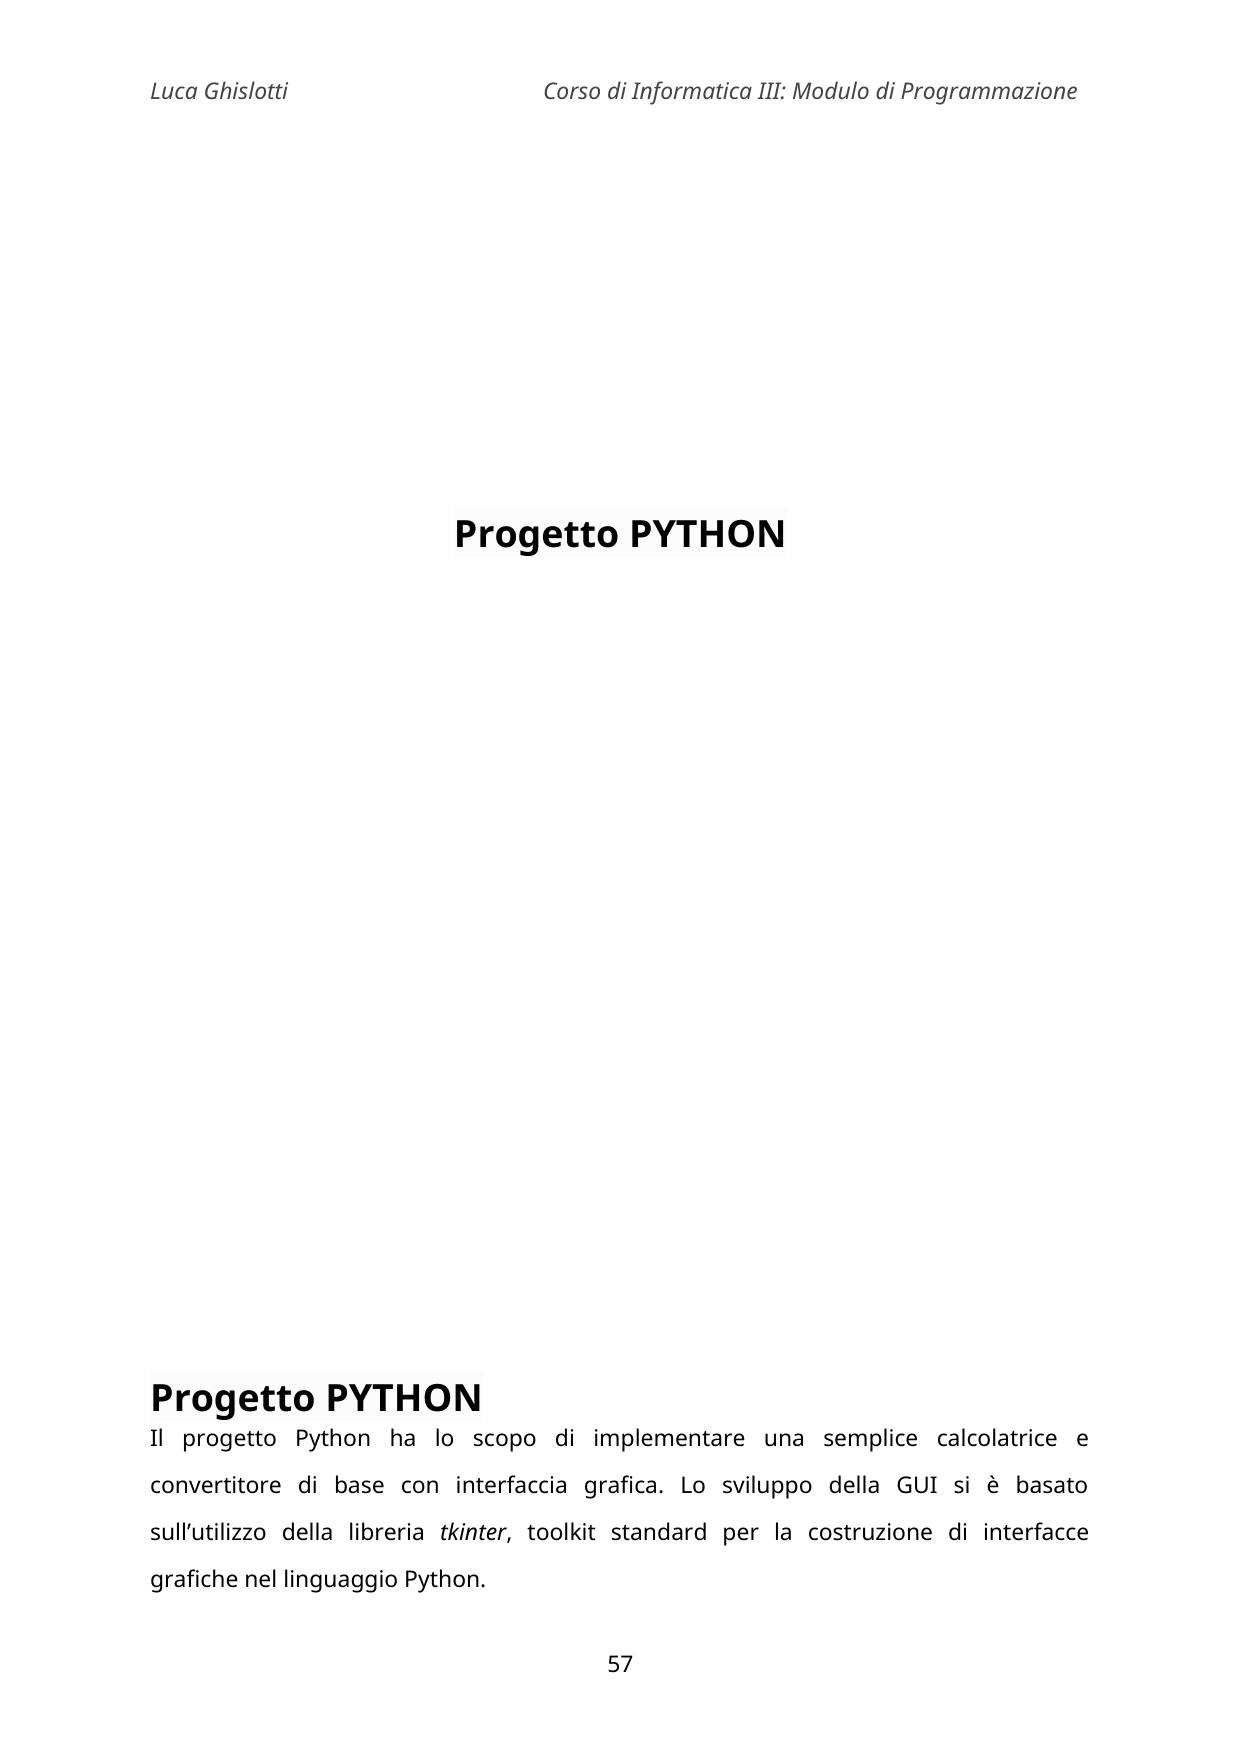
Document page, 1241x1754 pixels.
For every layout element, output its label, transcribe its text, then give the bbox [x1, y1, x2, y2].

text Il progetto Python ha lo scopo di implementare una semplice calcolatrice e convertitore di base con interfaccia grafica. Lo sviluppo della GUI si è basato sull’utilizzo della libreria tkinter, toolkit standard per la costruzione di interfacce grafiche nel linguaggio Python. [150, 1422, 1090, 1594]
title Progetto PYTHON [150, 507, 454, 558]
title Progetto PYTHON [483, 1371, 1090, 1422]
title Progetto PYTHON [787, 507, 1090, 558]
